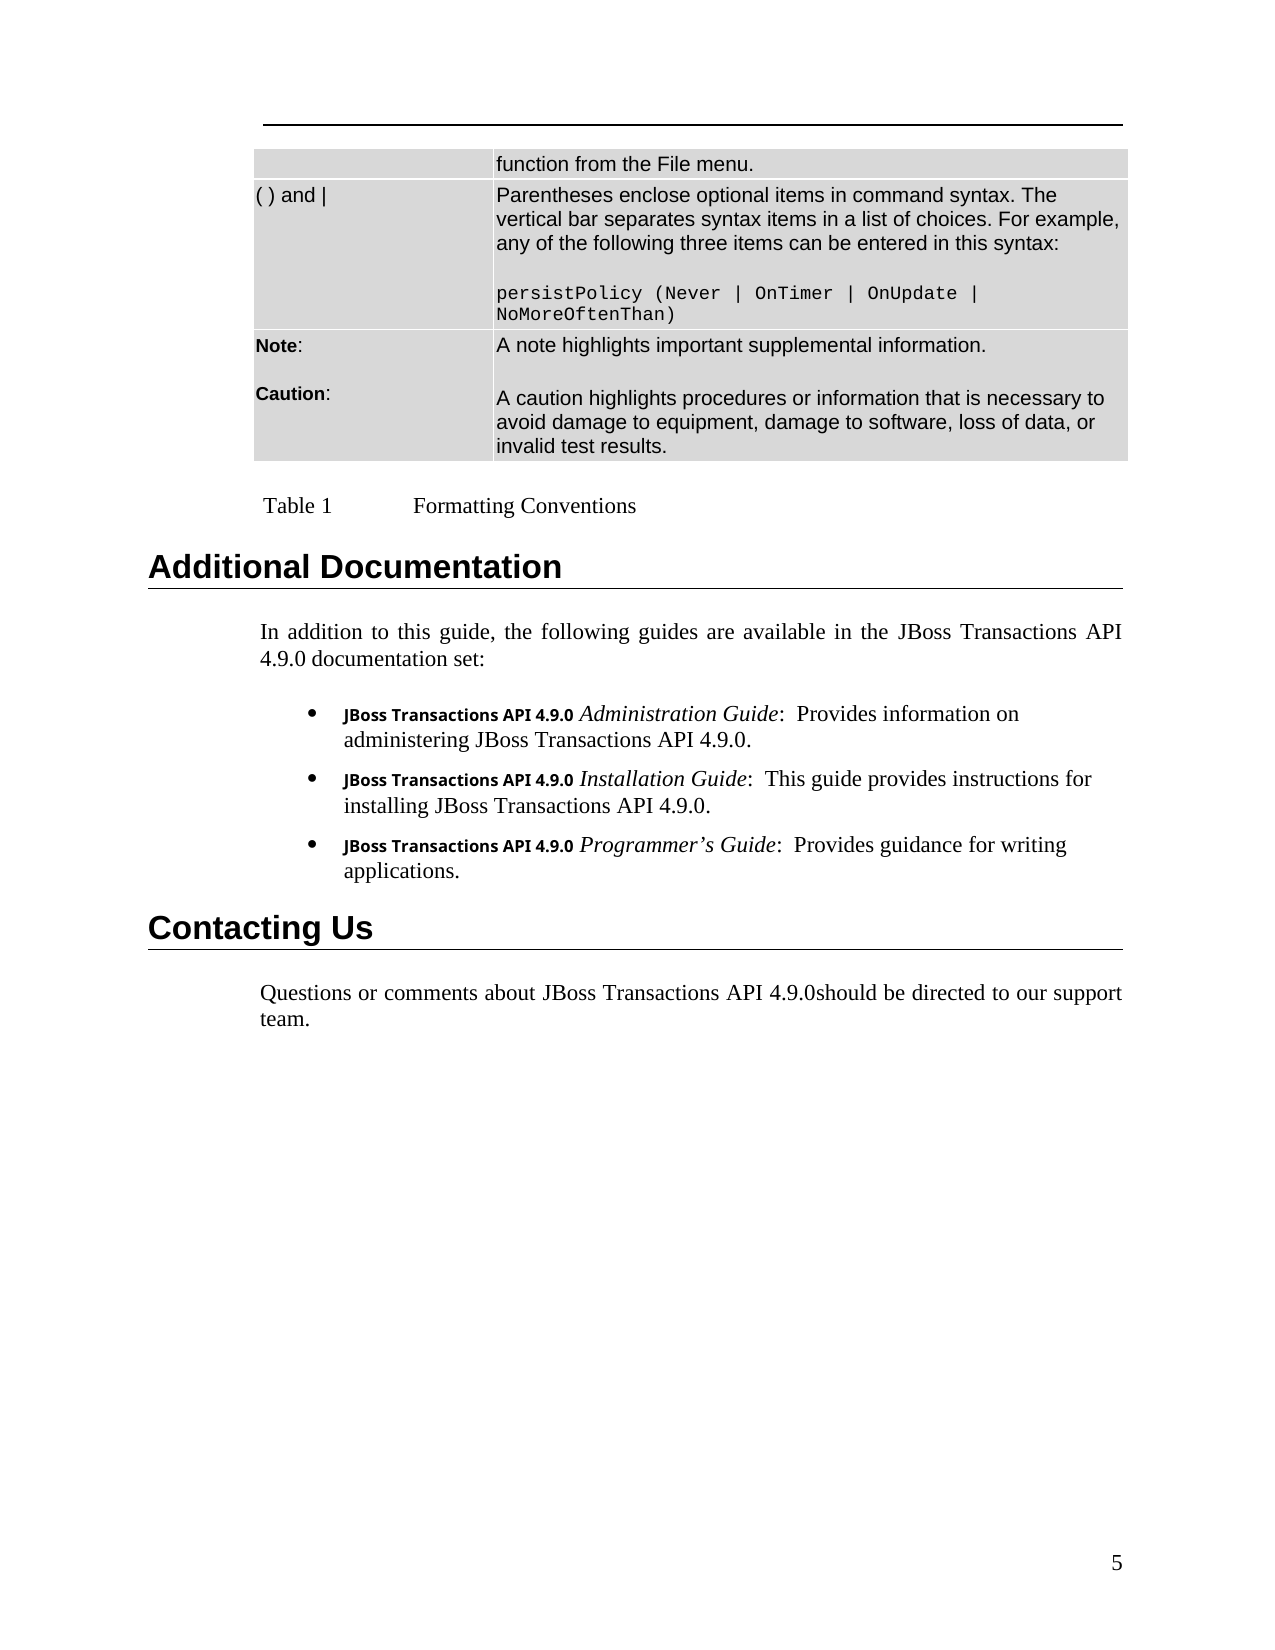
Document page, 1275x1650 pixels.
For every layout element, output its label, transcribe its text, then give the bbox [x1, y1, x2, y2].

text In addition to this guide, the following guides are available in the JBoss Transactions API 4.9.0 documentation set: [260, 618, 1123, 671]
list JBoss Transactions API 4.9.0 Programmer’s Guide: Provides guidance for writing applications. [308, 831, 1123, 883]
table_cell ( ) and | [254, 180, 493, 329]
table_cell [254, 149, 493, 178]
table_cell Note: Caution: [254, 330, 493, 461]
subtitle Contacting Us [148, 908, 1123, 949]
subtitle Additional Documentation [148, 548, 1123, 588]
text Table 1 Formatting Conventions [263, 492, 1123, 518]
table_cell A note highlights important supplemental information. A caution highlights procedures or information that is necessary to avoid damage to equipment, damage to software, loss of data, or invalid test results. [494, 330, 1128, 461]
list JBoss Transactions API 4.9.0 Administration Guide: Provides information on administering JBoss Transactions API 4.9.0. [308, 700, 1123, 753]
list JBoss Transactions API 4.9.0 Installation Guide: This guide provides instructions for installing JBoss Transactions API 4.9.0. [308, 765, 1123, 818]
text Questions or comments about JBoss Transactions API 4.9.0should be directed to our support team. [260, 979, 1123, 1032]
table_cell function from the File menu. [494, 149, 1128, 178]
table_cell Parentheses enclose optional items in command syntax. The vertical bar separates syntax items in a list of choices. For example, any of the following three items can be entered in this syntax: persistPolicy (Never | OnTimer | OnUpdate | NoMoreOftenThan) [494, 180, 1128, 329]
